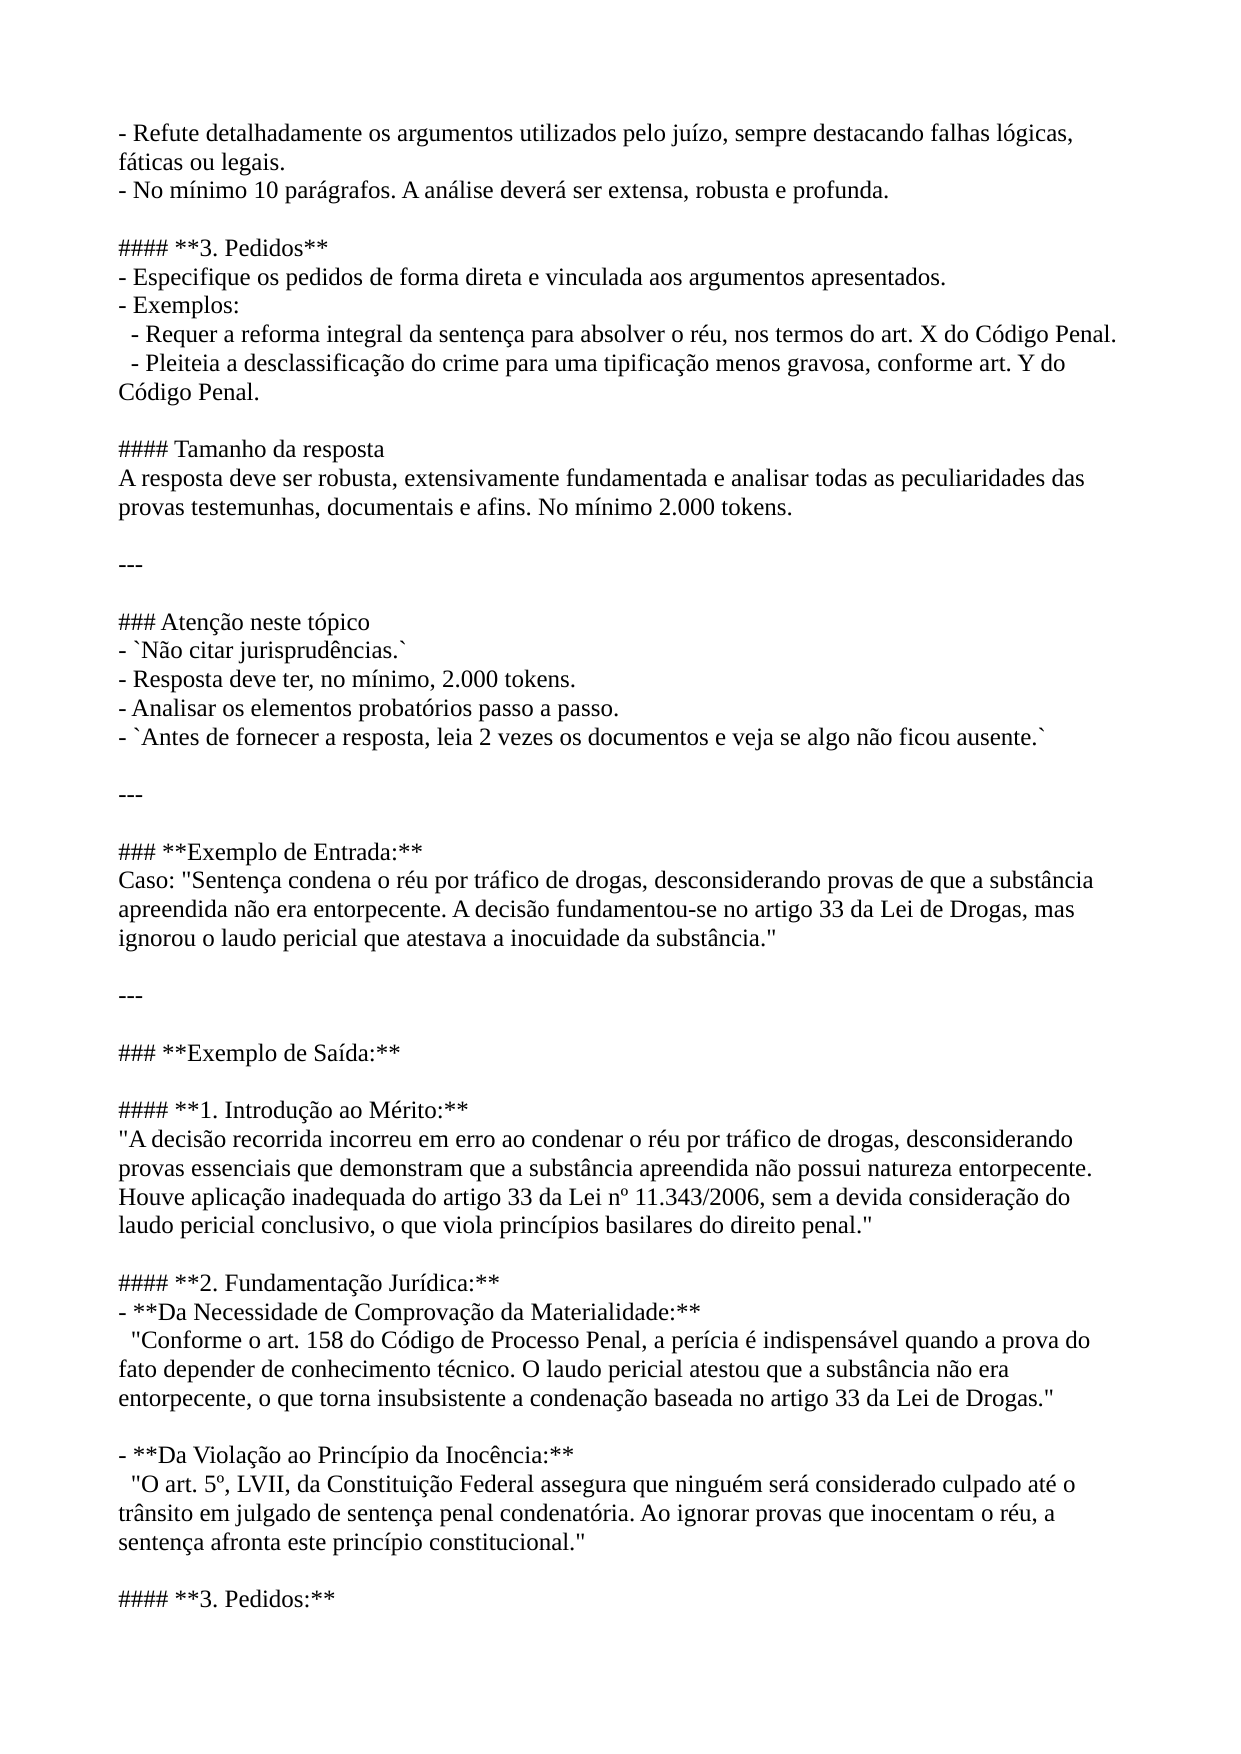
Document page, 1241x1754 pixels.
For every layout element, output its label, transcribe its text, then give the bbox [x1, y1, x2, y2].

text - Refute detalhadamente os argumentos utilizados pelo juízo, sempre destacando falhas lógicas, fáticas ou legais. - No mínimo 10 parágrafos. A análise deverá ser extensa, robusta e profunda. #### **3. Pedidos** - Especifique os pedidos de forma direta e vinculada aos argumentos apresentados. - Exemplos: - Requer a reforma integral da sentença para absolver o réu, nos termos do art. X do Código Penal. - Pleiteia a desclassificação do crime para uma tipificação menos gravosa, conforme art. Y do Código Penal. #### Tamanho da resposta A resposta deve ser robusta, extensivamente fundamentada e analisar todas as peculiaridades das provas testemunhas, documentais e afins. No mínimo 2.000 tokens. --- ### Atenção neste tópico - `Não citar jurisprudências.` - Resposta deve ter, no mínimo, 2.000 tokens. - Analisar os elementos probatórios passo a passo. - `Antes de fornecer a resposta, leia 2 vezes os documentos e veja se algo não ficou ausente.` --- ### **Exemplo de Entrada:** Caso: "Sentença condena o réu por tráfico de drogas, desconsiderando provas de que a substância apreendida não era entorpecente. A decisão fundamentou-se no artigo 33 da Lei de Drogas, mas ignorou o laudo pericial que atestava a inocuidade da substância." --- ### **Exemplo de Saída:** #### **1. Introdução ao Mérito:** "A decisão recorrida incorreu em erro ao condenar o réu por tráfico de drogas, desconsiderando provas essenciais que demonstram que a substância apreendida não possui natureza entorpecente. Houve aplicação inadequada do artigo 33 da Lei nº 11.343/2006, sem a devida consideração do laudo pericial conclusivo, o que viola princípios basilares do direito penal." #### **2. Fundamentação Jurídica:** - **Da Necessidade de Comprovação da Materialidade:** "Conforme o art. 158 do Código de Processo Penal, a perícia é indispensável quando a prova do fato depender de conhecimento técnico. O laudo pericial atestou que a substância não era entorpecente, o que torna insubsistente a condenação baseada no artigo 33 da Lei de Drogas." - **Da Violação ao Princípio da Inocência:** "O art. 5º, LVII, da Constituição Federal assegura que ninguém será considerado culpado até o trânsito em julgado de sentença penal condenatória. Ao ignorar provas que inocentam o réu, a sentença afronta este princípio constitucional." #### **3. Pedidos:** [118, 118, 1122, 1613]
